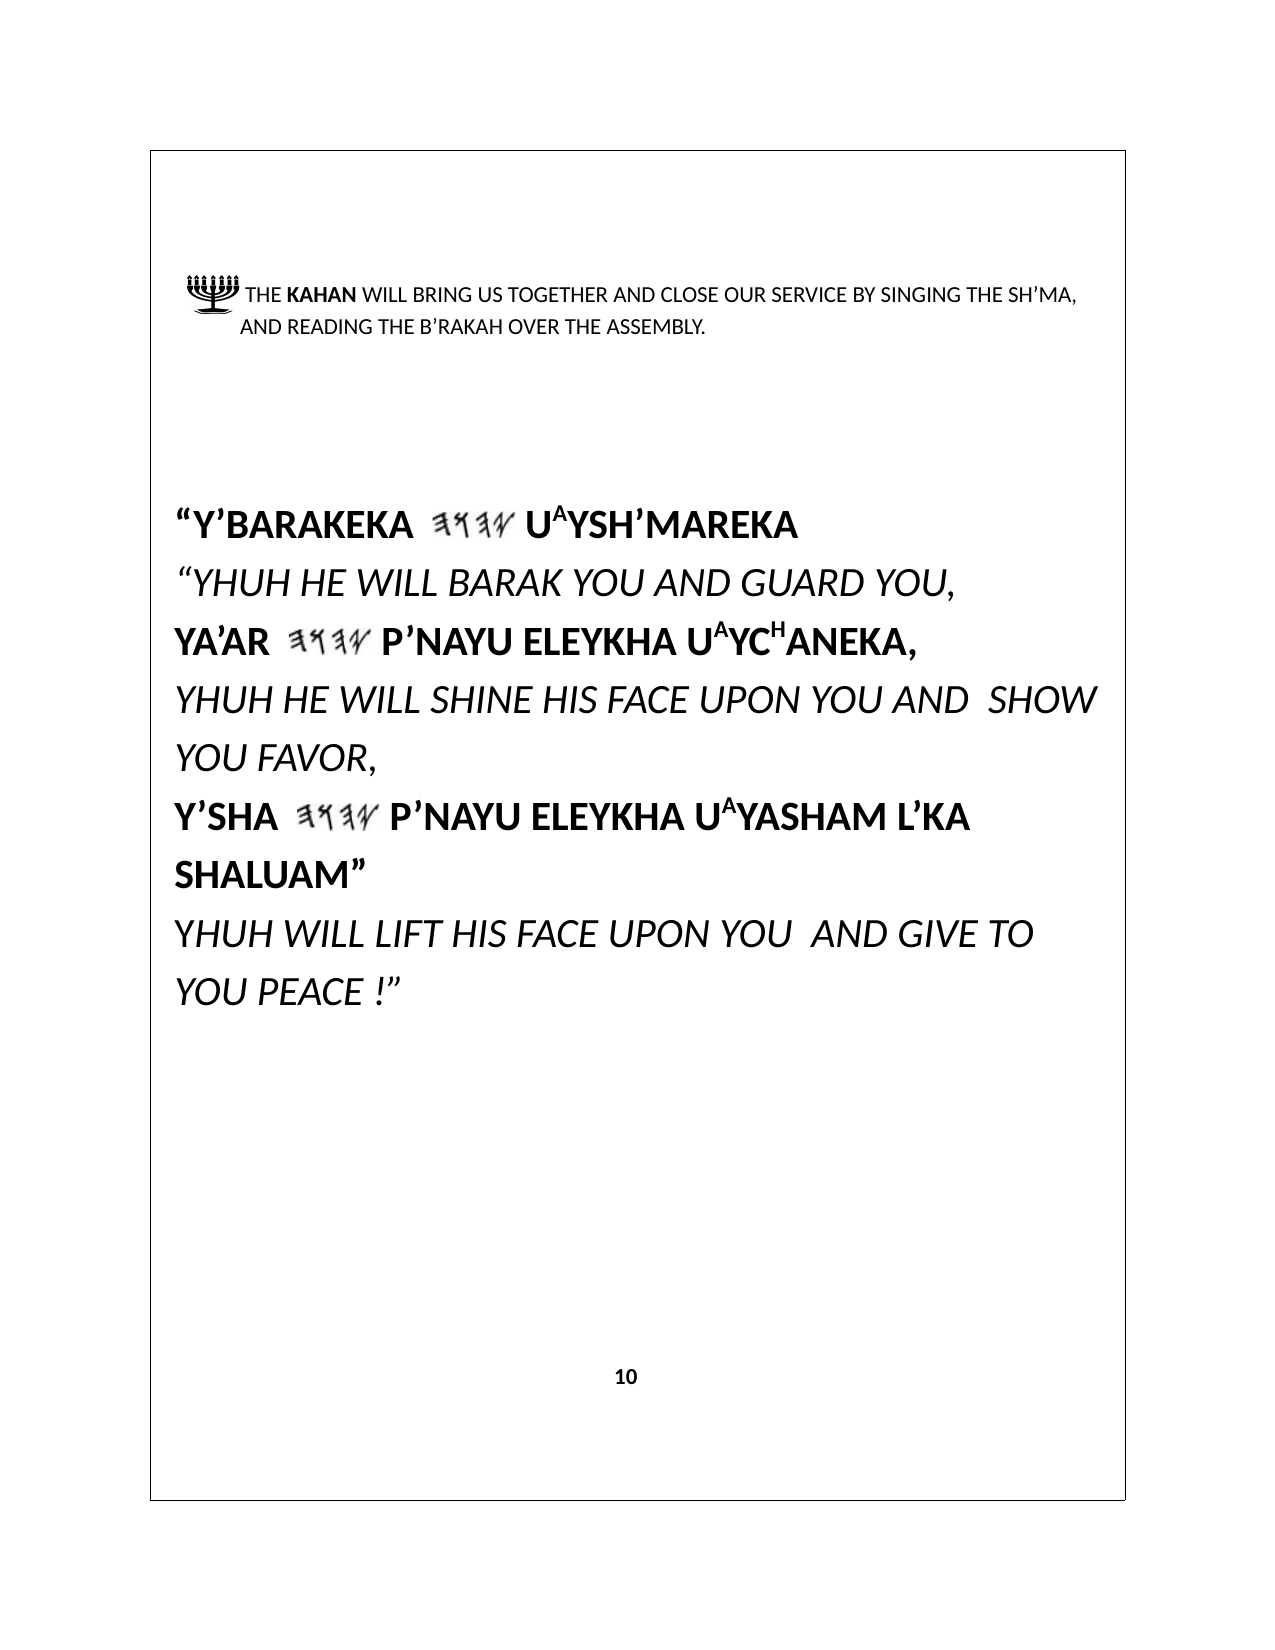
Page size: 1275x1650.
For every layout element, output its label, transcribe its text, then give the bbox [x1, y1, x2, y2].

picture [186, 275, 240, 314]
text 10 [174, 1362, 1101, 1391]
text THE KAHAN WILL BRING US TOGETHER AND CLOSE OUR SERVICE BY SINGING THE SH’MA, AND READING THE B’RAKAH OVER THE ASSEMBLY. [174, 280, 1101, 340]
text “Y’BARAKEKA UAYSH’MAREKA “YHUH HE WILL BARAK YOU AND GUARD YOU, YA’AR P’NAYU ELEYKHA UAYCHANEKA, YHUH HE WILL SHINE HIS FACE UPON YOU AND SHOW YOU FAVOR, Y’SHA P’NAYU ELEYKHA UAYASHAM L’KA SHALUAM” YHUH WILL LIFT HIS FACE UPON YOU AND GIVE TO YOU PEACE !” [174, 498, 1101, 1016]
